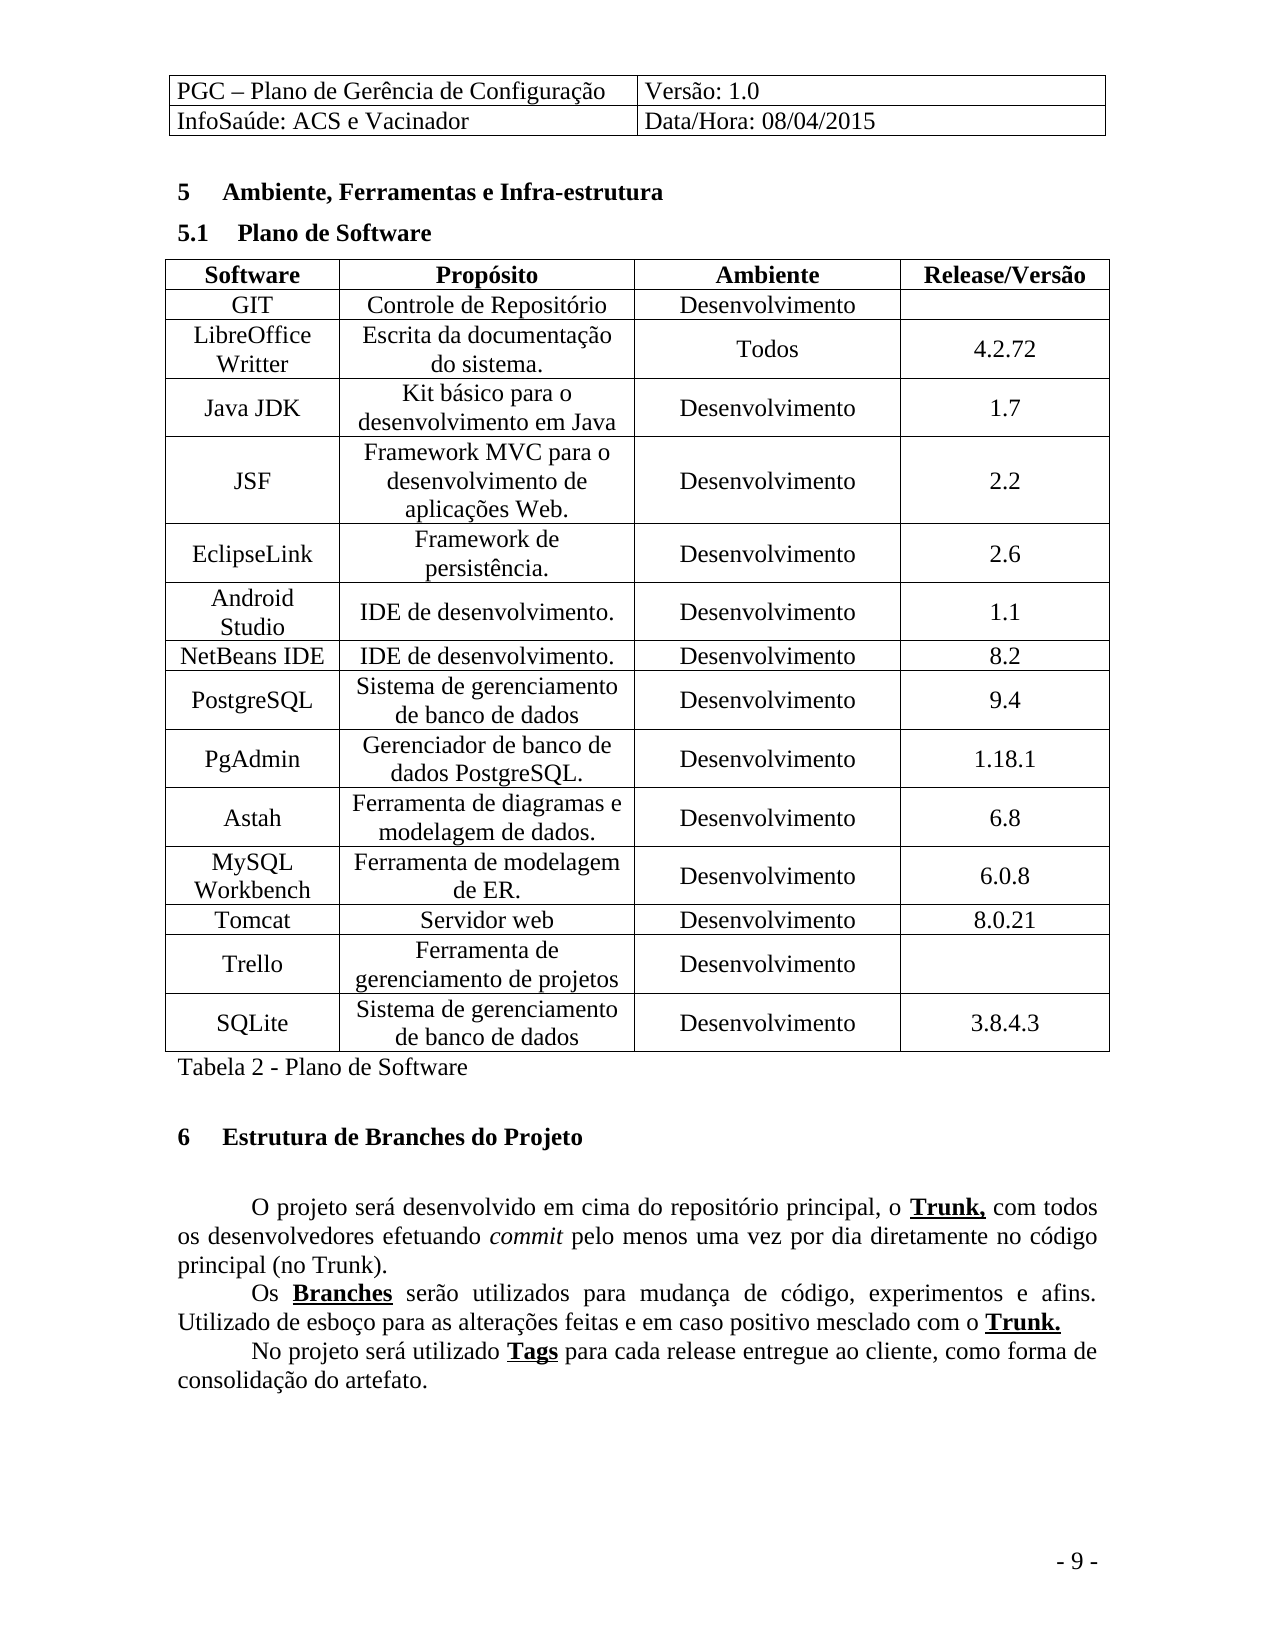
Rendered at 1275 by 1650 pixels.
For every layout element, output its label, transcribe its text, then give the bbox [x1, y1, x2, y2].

text O projeto será desenvolvido em cima do repositório principal, o Trunk, com todos os desenvolvedores efetuando commit pelo menos uma vez por dia diretamente no código principal (no Trunk). [177, 1192, 1098, 1278]
table_cell Desenvolvimento [635, 671, 900, 729]
table_cell Desenvolvimento [635, 847, 900, 904]
table_cell 2.2 [901, 437, 1109, 523]
subtitle Plano de Software [177, 218, 1098, 247]
text Tabela 2 - Plano de Software [177, 1052, 1098, 1081]
table_cell Astah [166, 788, 339, 846]
text No projeto será utilizado Tags para cada release entregue ao cliente, como forma de consolidação do artefato. [177, 1336, 1098, 1393]
table_cell GIT [166, 290, 339, 319]
table_cell [901, 290, 1109, 319]
table_cell Controle de Repositório [340, 290, 634, 319]
table_cell Todos [635, 320, 900, 377]
table_cell Desenvolvimento [635, 730, 900, 787]
table_cell NetBeans IDE [166, 641, 339, 670]
table_cell Desenvolvimento [635, 290, 900, 319]
table_cell IDE de desenvolvimento. [340, 641, 634, 670]
table_cell Tomcat [166, 905, 339, 934]
table_cell Desenvolvimento [635, 379, 900, 436]
table_cell 9.4 [901, 671, 1109, 729]
table_cell 8.2 [901, 641, 1109, 670]
table_cell MySQL Workbench [166, 847, 339, 904]
table_cell Android Studio [166, 583, 339, 640]
table_header Propósito [340, 260, 634, 289]
table_cell Framework de persistência. [340, 524, 634, 582]
table_cell Desenvolvimento [635, 935, 900, 993]
table_cell 6.0.8 [901, 847, 1109, 904]
text Os Branches serão utilizados para mudança de código, experimentos e afins. Utilizado de esboço para as alterações feitas e em caso positivo mesclado com o Trunk. [177, 1278, 1098, 1336]
table_cell Desenvolvimento [635, 641, 900, 670]
table_cell Kit básico para o desenvolvimento em Java [340, 379, 634, 436]
table_cell 1.7 [901, 379, 1109, 436]
table_cell PostgreSQL [166, 671, 339, 729]
table_cell Desenvolvimento [635, 437, 900, 523]
table_cell Desenvolvimento [635, 788, 900, 846]
table_cell Framework MVC para o desenvolvimento de aplicações Web. [340, 437, 634, 523]
table_cell IDE de desenvolvimento. [340, 583, 634, 640]
table_cell Ferramenta de diagramas e modelagem de dados. [340, 788, 634, 846]
table_cell 4.2.72 [901, 320, 1109, 377]
table_cell 6.8 [901, 788, 1109, 846]
table_cell 8.0.21 [901, 905, 1109, 934]
table_cell SQLite [166, 994, 339, 1051]
table_header Release/Versão [901, 260, 1109, 289]
table_cell Desenvolvimento [635, 524, 900, 582]
table_cell 3.8.4.3 [901, 994, 1109, 1051]
table_cell Servidor web [340, 905, 634, 934]
table_cell 1.18.1 [901, 730, 1109, 787]
table_header Software [166, 260, 339, 289]
table_cell Java JDK [166, 379, 339, 436]
table_cell JSF [166, 437, 339, 523]
table_cell Gerenciador de banco de dados PostgreSQL. [340, 730, 634, 787]
table_cell 2.6 [901, 524, 1109, 582]
table_cell LibreOffice Writter [166, 320, 339, 377]
table_cell Sistema de gerenciamento de banco de dados [340, 994, 634, 1051]
table_cell Desenvolvimento [635, 583, 900, 640]
table_cell EclipseLink [166, 524, 339, 582]
table_cell Trello [166, 935, 339, 993]
table_cell Desenvolvimento [635, 905, 900, 934]
table_cell Escrita da documentação do sistema. [340, 320, 634, 377]
table_cell PgAdmin [166, 730, 339, 787]
table_cell Ferramenta de modelagem de ER. [340, 847, 634, 904]
table_cell Sistema de gerenciamento de banco de dados [340, 671, 634, 729]
subtitle Ambiente, Ferramentas e Infra-estrutura [177, 177, 1098, 206]
table_cell Ferramenta de gerenciamento de projetos [340, 935, 634, 993]
subtitle Estrutura de Branches do Projeto [177, 1122, 1098, 1151]
table_header Ambiente [635, 260, 900, 289]
table_cell [901, 935, 1109, 993]
table_cell 1.1 [901, 583, 1109, 640]
table_cell Desenvolvimento [635, 994, 900, 1051]
